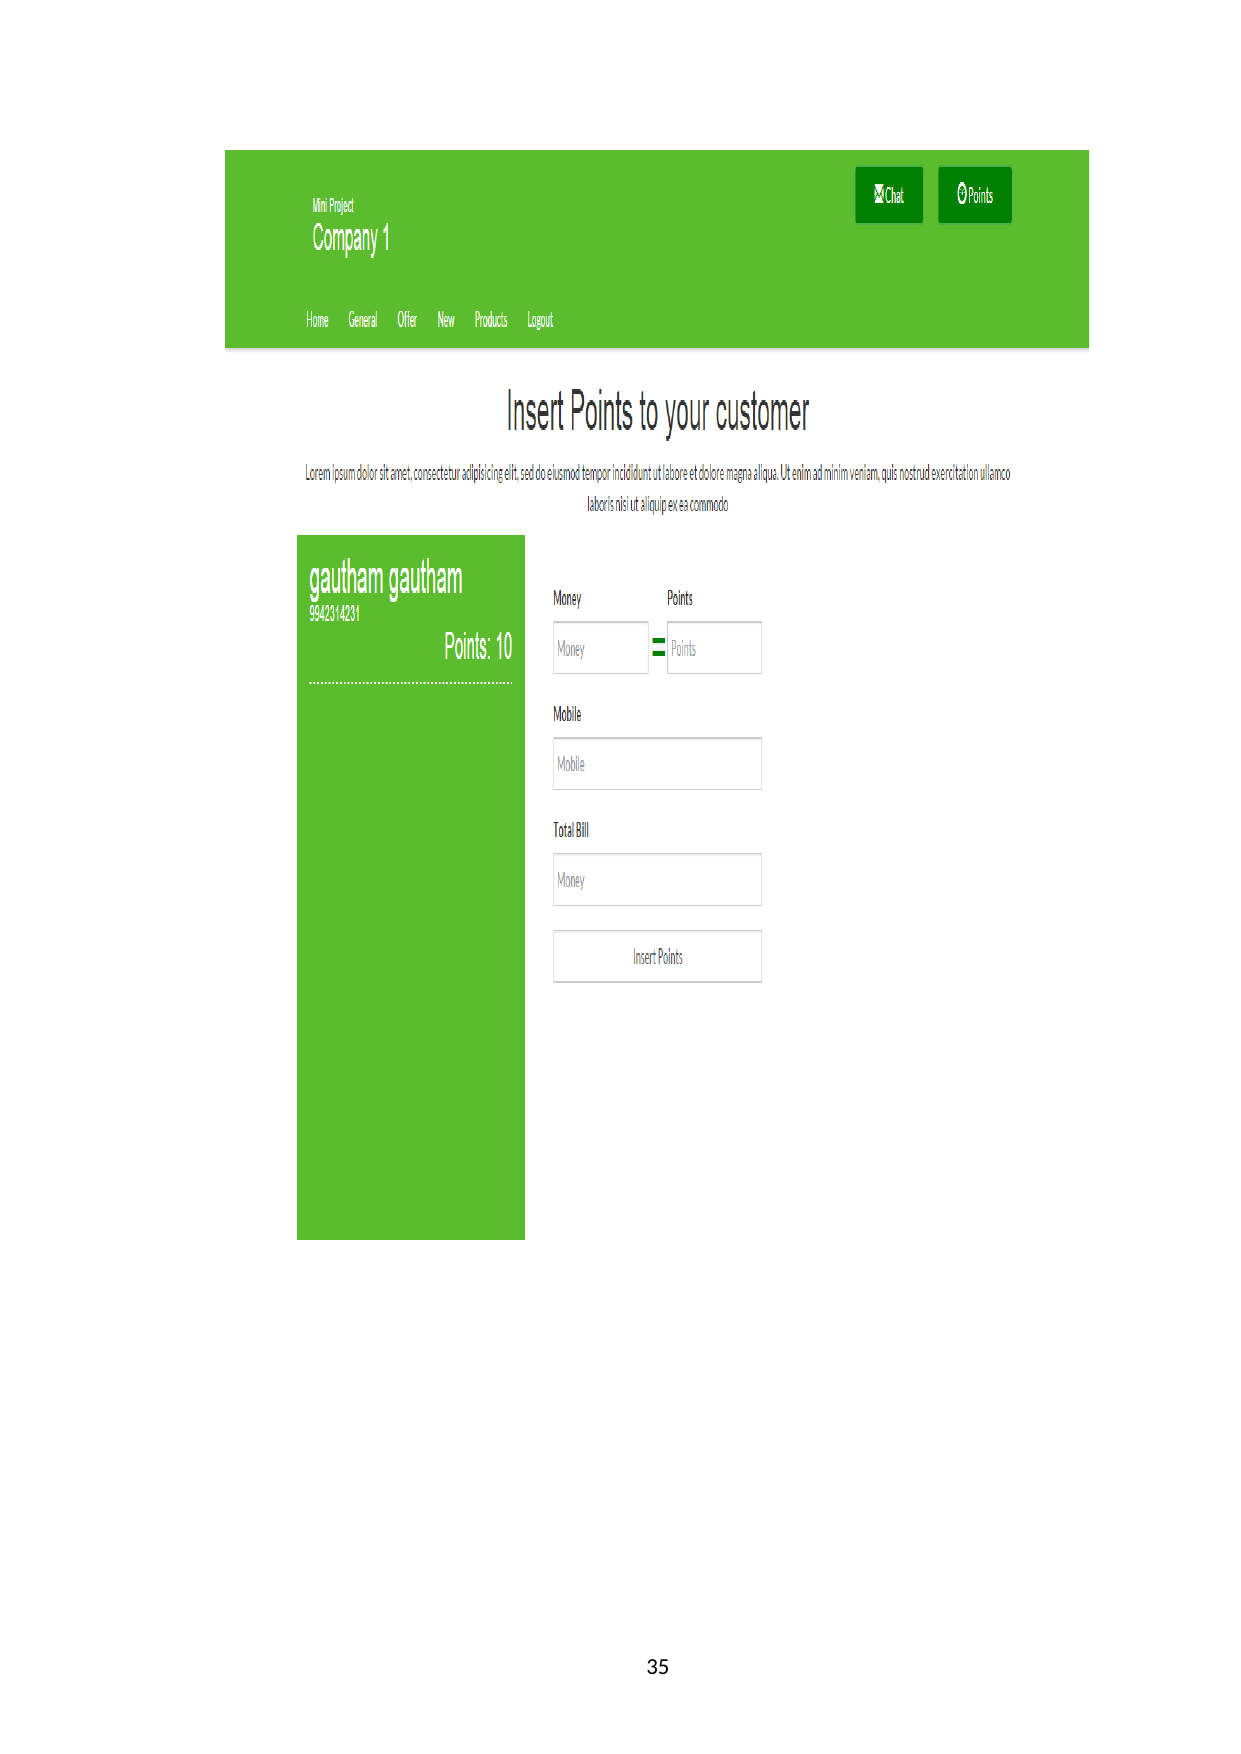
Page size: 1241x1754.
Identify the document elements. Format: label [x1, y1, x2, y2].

picture [225, 150, 1090, 1256]
